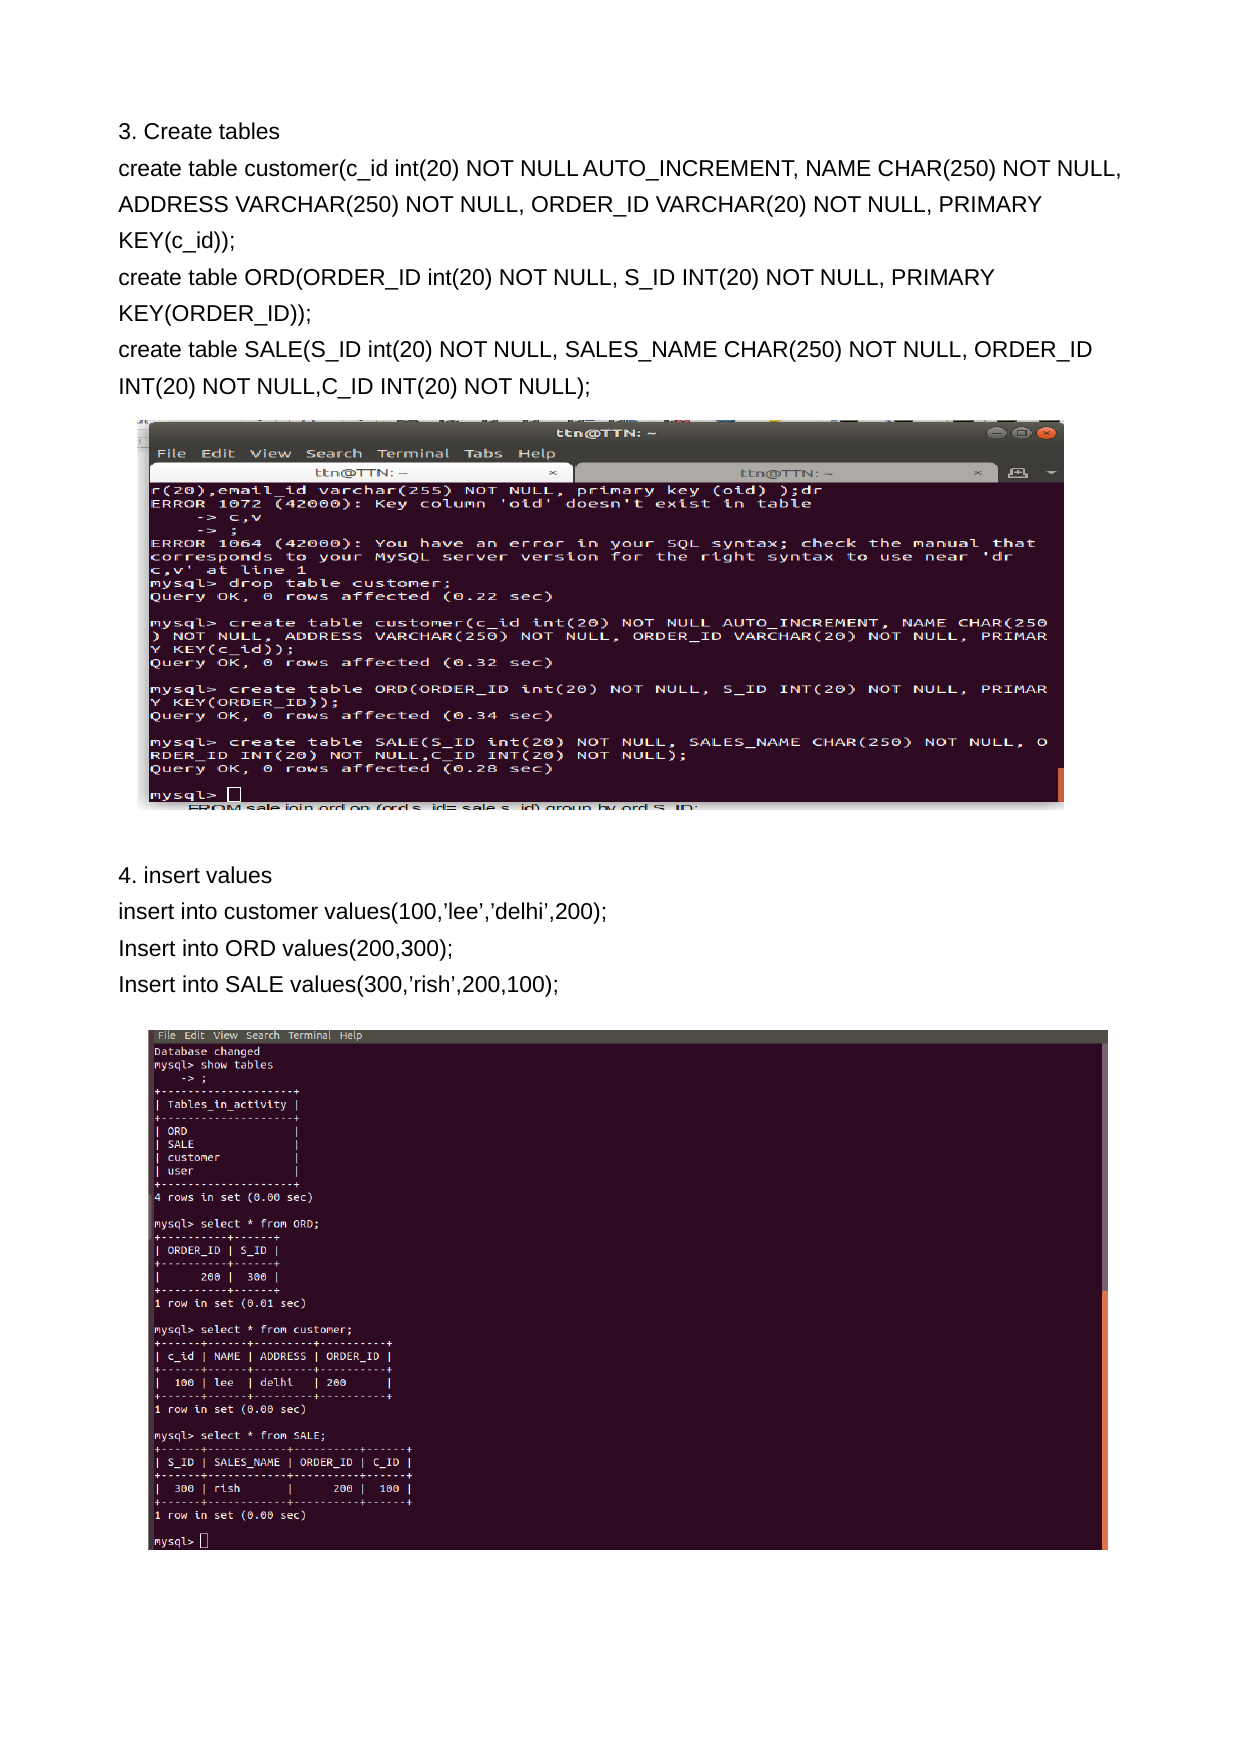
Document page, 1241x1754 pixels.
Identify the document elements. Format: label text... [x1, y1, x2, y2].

text create table ORD(ORDER_ID int(20) NOT NULL, S_ID INT(20) NOT NULL, PRIMARY KEY(ORDER_ID)); [118, 263, 1122, 326]
picture [137, 420, 1064, 810]
text insert into customer values(100,’lee’,’delhi’,200); [118, 898, 1122, 924]
text Insert into SALE values(300,’rish’,200,100); [118, 971, 1122, 997]
text 3. Create tables [118, 118, 1122, 144]
text create table SALE(S_ID int(20) NOT NULL, SALES_NAME CHAR(250) NOT NULL, ORDER_ID INT(20) NOT NULL,C_ID INT(20) NOT NULL); [118, 336, 1122, 399]
text create table customer(c_id int(20) NOT NULL AUTO_INCREMENT, NAME CHAR(250) NOT NULL, ADDRESS VARCHAR(250) NOT NULL, ORDER_ID VARCHAR(20) NOT NULL, PRIMARY KEY(c_id)); [118, 154, 1122, 253]
text 4. insert values [118, 862, 1122, 888]
picture [148, 1030, 1108, 1550]
text Insert into ORD values(200,300); [118, 934, 1122, 961]
